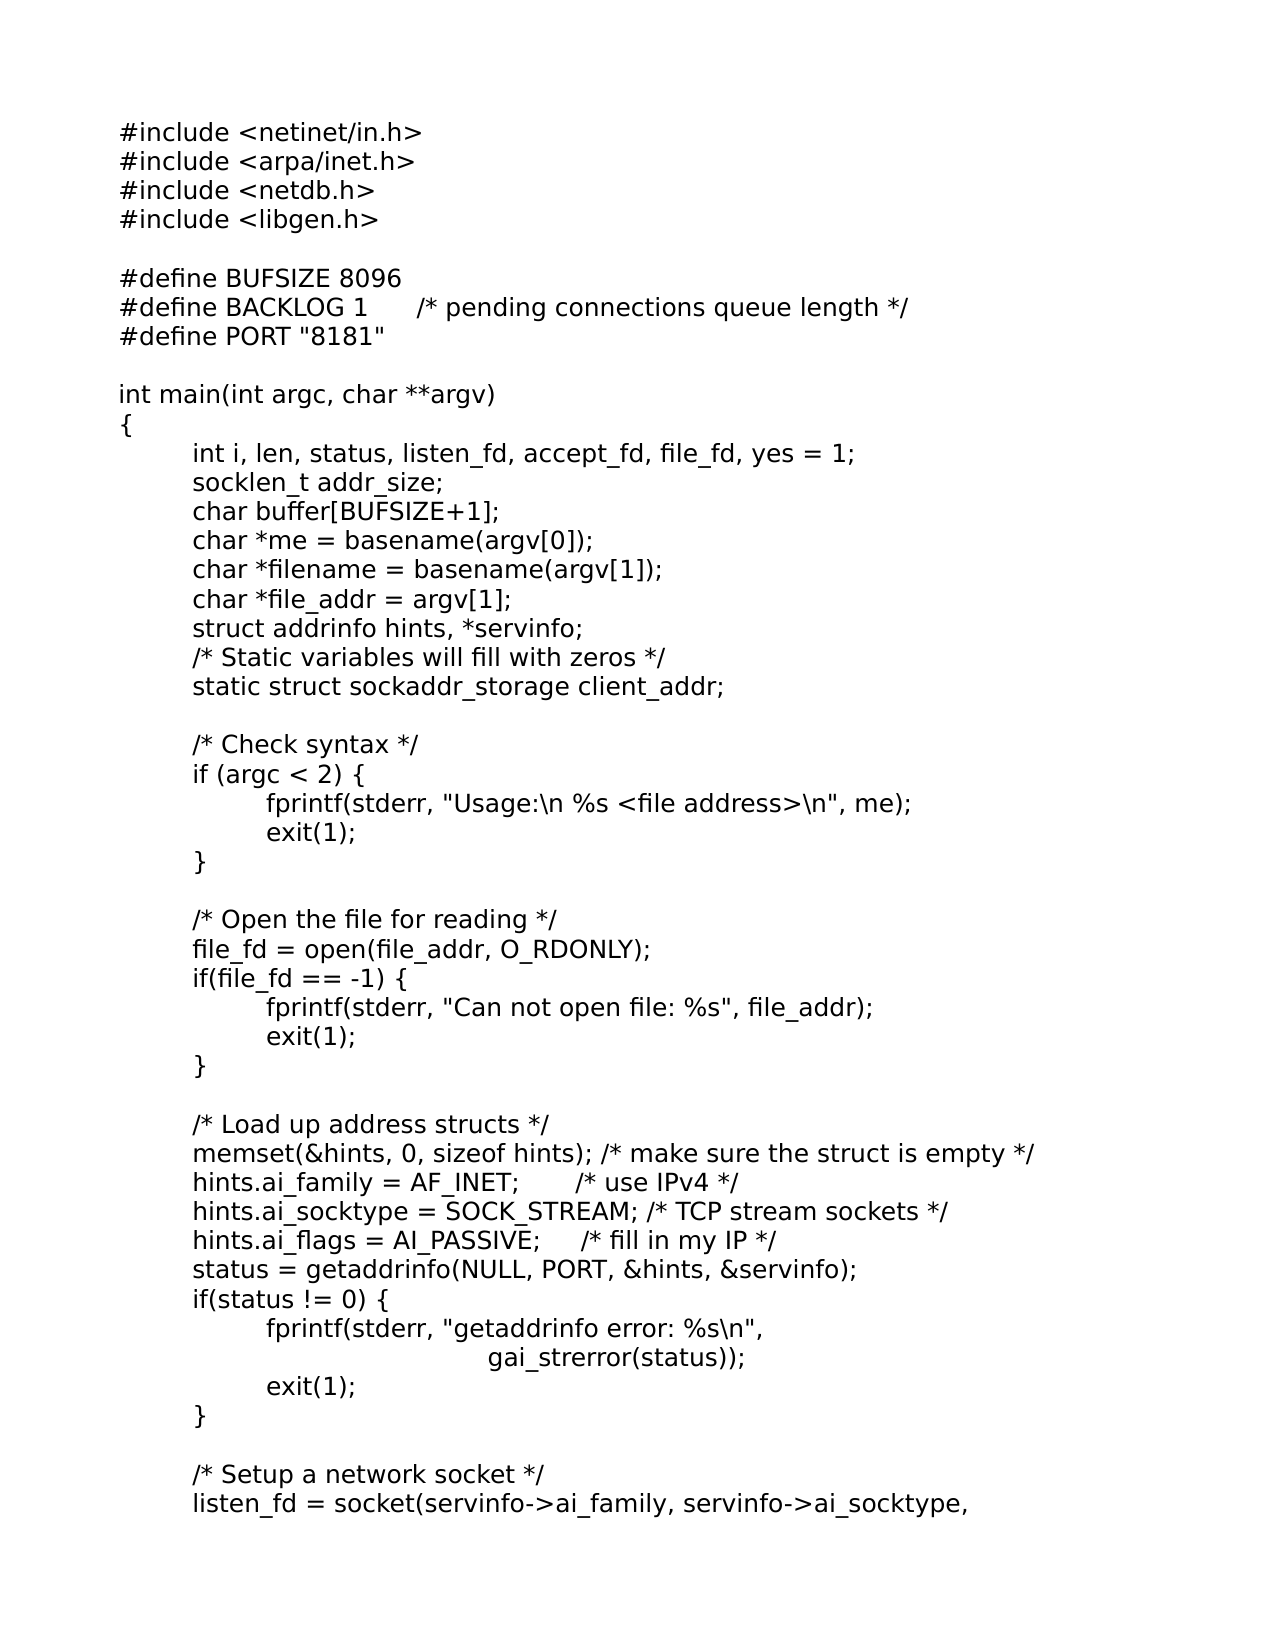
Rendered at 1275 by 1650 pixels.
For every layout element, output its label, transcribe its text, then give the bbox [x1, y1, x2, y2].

text #include <netdb.h> [118, 176, 1157, 206]
text socklen_t addr_size; [118, 468, 1157, 497]
text #define PORT "8181" [118, 322, 1157, 351]
text int i, len, status, listen_fd, accept_fd, file_fd, yes = 1; [118, 439, 1157, 468]
text status = getaddrinfo(NULL, PORT, &hints, &servinfo); [118, 1256, 1157, 1285]
text gai_strerror(status)); [118, 1343, 1157, 1372]
text char *filename = basename(argv[1]); [118, 556, 1157, 585]
text static struct sockaddr_storage client_addr; [118, 672, 1157, 701]
text struct addrinfo hints, *servinfo; [118, 614, 1157, 643]
text if (argc < 2) { [118, 760, 1157, 789]
text if(status != 0) { [118, 1285, 1157, 1314]
text int main(int argc, char **argv) [118, 381, 1157, 410]
text #define BACKLOG 1 /* pending connections queue length */ [118, 293, 1157, 322]
text { [118, 410, 1157, 439]
text } [118, 1401, 1157, 1431]
text fprintf(stderr, "getaddrinfo error: %s\n", [118, 1314, 1157, 1343]
text exit(1); [118, 818, 1157, 847]
text char *file_addr = argv[1]; [118, 585, 1157, 614]
text /* Setup a network socket */ [118, 1460, 1157, 1489]
text listen_fd = socket(servinfo->ai_family, servinfo->ai_socktype, [118, 1489, 1157, 1518]
text #include <arpa/inet.h> [118, 147, 1157, 176]
text #include <netinet/in.h> [118, 118, 1157, 147]
text if(file_fd == -1) { [118, 964, 1157, 993]
text file_fd = open(file_addr, O_RDONLY); [118, 935, 1157, 964]
text hints.ai_socktype = SOCK_STREAM; /* TCP stream sockets */ [118, 1197, 1157, 1226]
text #define BUFSIZE 8096 [118, 264, 1157, 293]
text /* Check syntax */ [118, 731, 1157, 760]
text memset(&hints, 0, sizeof hints); /* make sure the struct is empty */ [118, 1139, 1157, 1168]
text hints.ai_family = AF_INET; /* use IPv4 */ [118, 1168, 1157, 1197]
text char *me = basename(argv[0]); [118, 526, 1157, 556]
text exit(1); [118, 1022, 1157, 1051]
text exit(1); [118, 1372, 1157, 1401]
text hints.ai_flags = AI_PASSIVE; /* fill in my IP */ [118, 1226, 1157, 1256]
text fprintf(stderr, "Can not open file: %s", file_addr); [118, 993, 1157, 1022]
text #include <libgen.h> [118, 206, 1157, 235]
text fprintf(stderr, "Usage:\n %s <file address>\n", me); [118, 789, 1157, 818]
text /* Load up address structs */ [118, 1110, 1157, 1139]
text } [118, 847, 1157, 876]
text /* Open the file for reading */ [118, 906, 1157, 935]
text char buffer[BUFSIZE+1]; [118, 497, 1157, 526]
text /* Static variables will fill with zeros */ [118, 643, 1157, 672]
text } [118, 1051, 1157, 1081]
